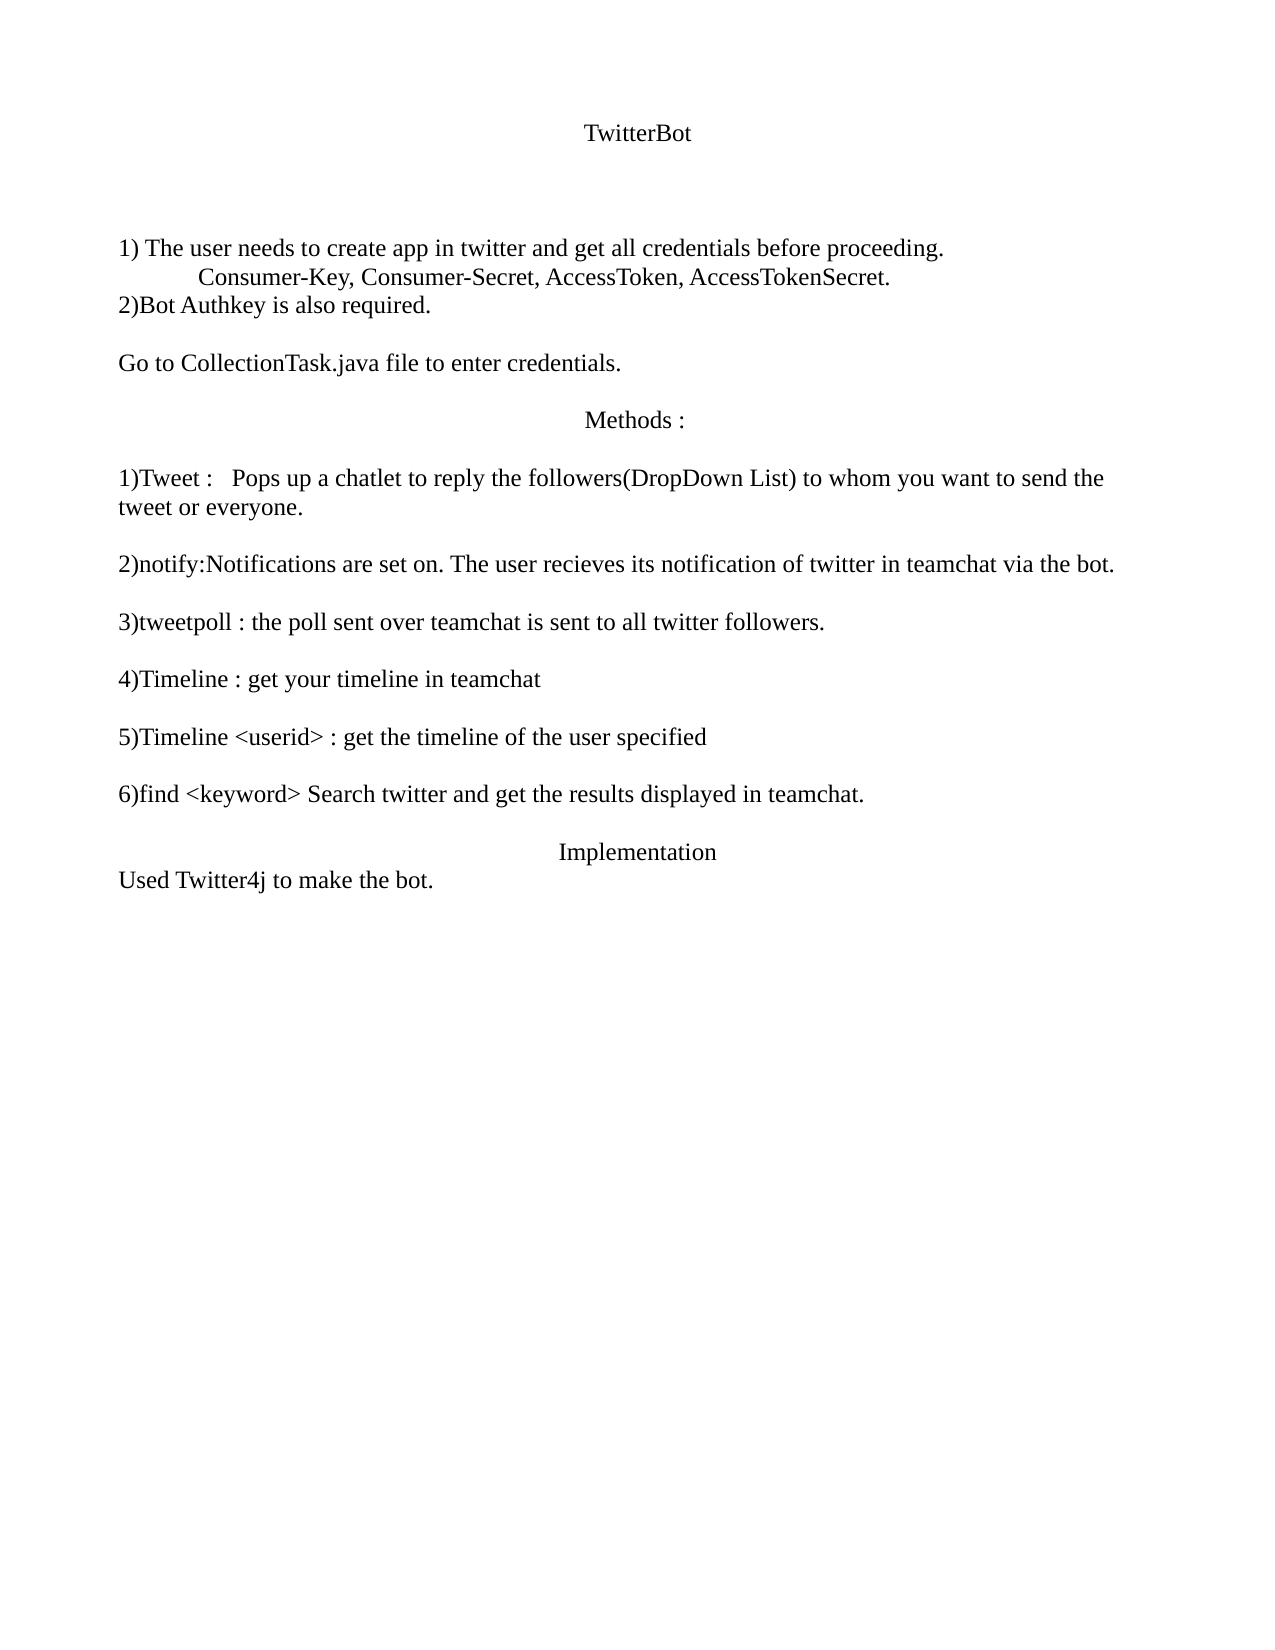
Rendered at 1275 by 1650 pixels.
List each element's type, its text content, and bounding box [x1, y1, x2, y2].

text Implementation [118, 837, 1157, 866]
text Go to CollectionTask.java file to enter credentials. [118, 348, 1157, 377]
text 4)Timeline : get your timeline in teamchat [118, 664, 1157, 693]
text 1)Tweet : Pops up a chatlet to reply the followers(DropDown List) to whom you want to send the tweet or everyone. [118, 463, 1157, 521]
text 6)find <keyword> Search twitter and get the results displayed in teamchat. [118, 779, 1157, 808]
text TwitterBot [118, 118, 1157, 147]
text Consumer-Key, Consumer-Secret, AccessToken, AccessTokenSecret. [118, 262, 1157, 291]
text 1) The user needs to create app in twitter and get all credentials before proceeding. [118, 233, 1157, 262]
text Methods : [118, 406, 1157, 434]
text 3)tweetpoll : the poll sent over teamchat is sent to all twitter followers. [118, 607, 1157, 636]
text 5)Timeline <userid> : get the timeline of the user specified [118, 722, 1157, 751]
text Used Twitter4j to make the bot. [118, 866, 1157, 894]
text 2)notify:Notifications are set on. The user recieves its notification of twitter in teamchat via the bot. [118, 549, 1157, 578]
text 2)Bot Authkey is also required. [118, 291, 1157, 319]
